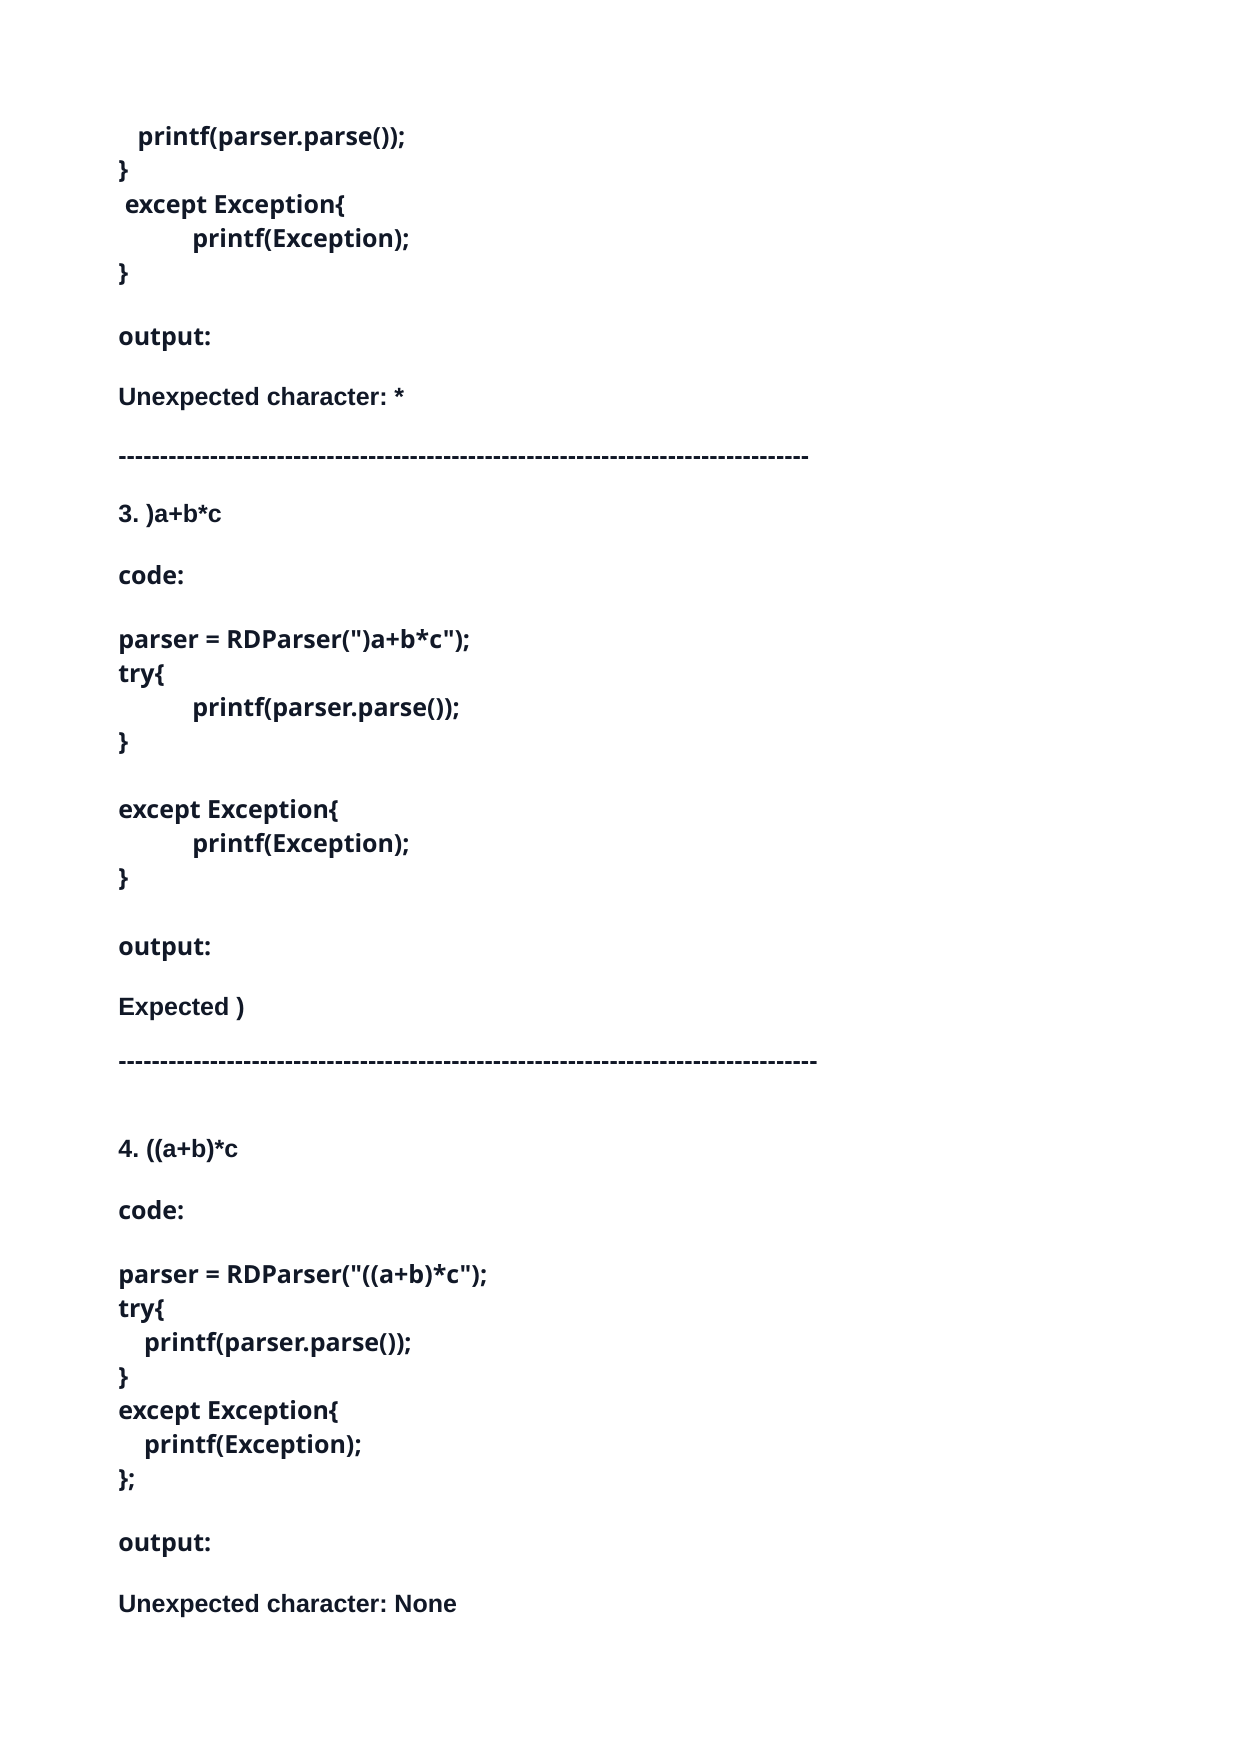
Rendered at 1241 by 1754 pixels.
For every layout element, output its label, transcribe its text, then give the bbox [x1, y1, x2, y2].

text 4. ((a+b)*c [118, 1134, 1122, 1163]
text printf(Exception); [118, 1427, 1122, 1461]
text Unexpected character: * [118, 382, 1122, 411]
text } [118, 860, 1122, 894]
text } [118, 1359, 1122, 1393]
text output: [118, 318, 1122, 352]
text parser = RDParser(")a+b*c"); [118, 622, 1122, 656]
text Expected ) [118, 992, 1122, 1021]
text except Exception{ [118, 186, 1122, 220]
text } [118, 724, 1122, 758]
text Unexpected character: None [118, 1589, 1122, 1617]
text ------------------------------------------------------------------------------------ [118, 1046, 1122, 1075]
text } [118, 254, 1122, 288]
text except Exception{ [118, 1393, 1122, 1427]
text parser = RDParser("((a+b)*c"); [118, 1257, 1122, 1291]
text }; [118, 1461, 1122, 1495]
text printf(Exception); [118, 220, 1122, 254]
text printf(parser.parse()); [118, 118, 1122, 152]
text code: [118, 558, 1122, 592]
text ----------------------------------------------------------------------------------- [118, 441, 1122, 469]
text printf(parser.parse()); [118, 1325, 1122, 1359]
text code: [118, 1193, 1122, 1227]
text 3. )a+b*c [118, 499, 1122, 528]
text try{ [118, 656, 1122, 690]
text try{ [118, 1291, 1122, 1325]
text output: [118, 928, 1122, 962]
text printf(Exception); [118, 826, 1122, 860]
text except Exception{ [118, 792, 1122, 826]
text output: [118, 1525, 1122, 1559]
text } [118, 152, 1122, 186]
text printf(parser.parse()); [118, 690, 1122, 724]
